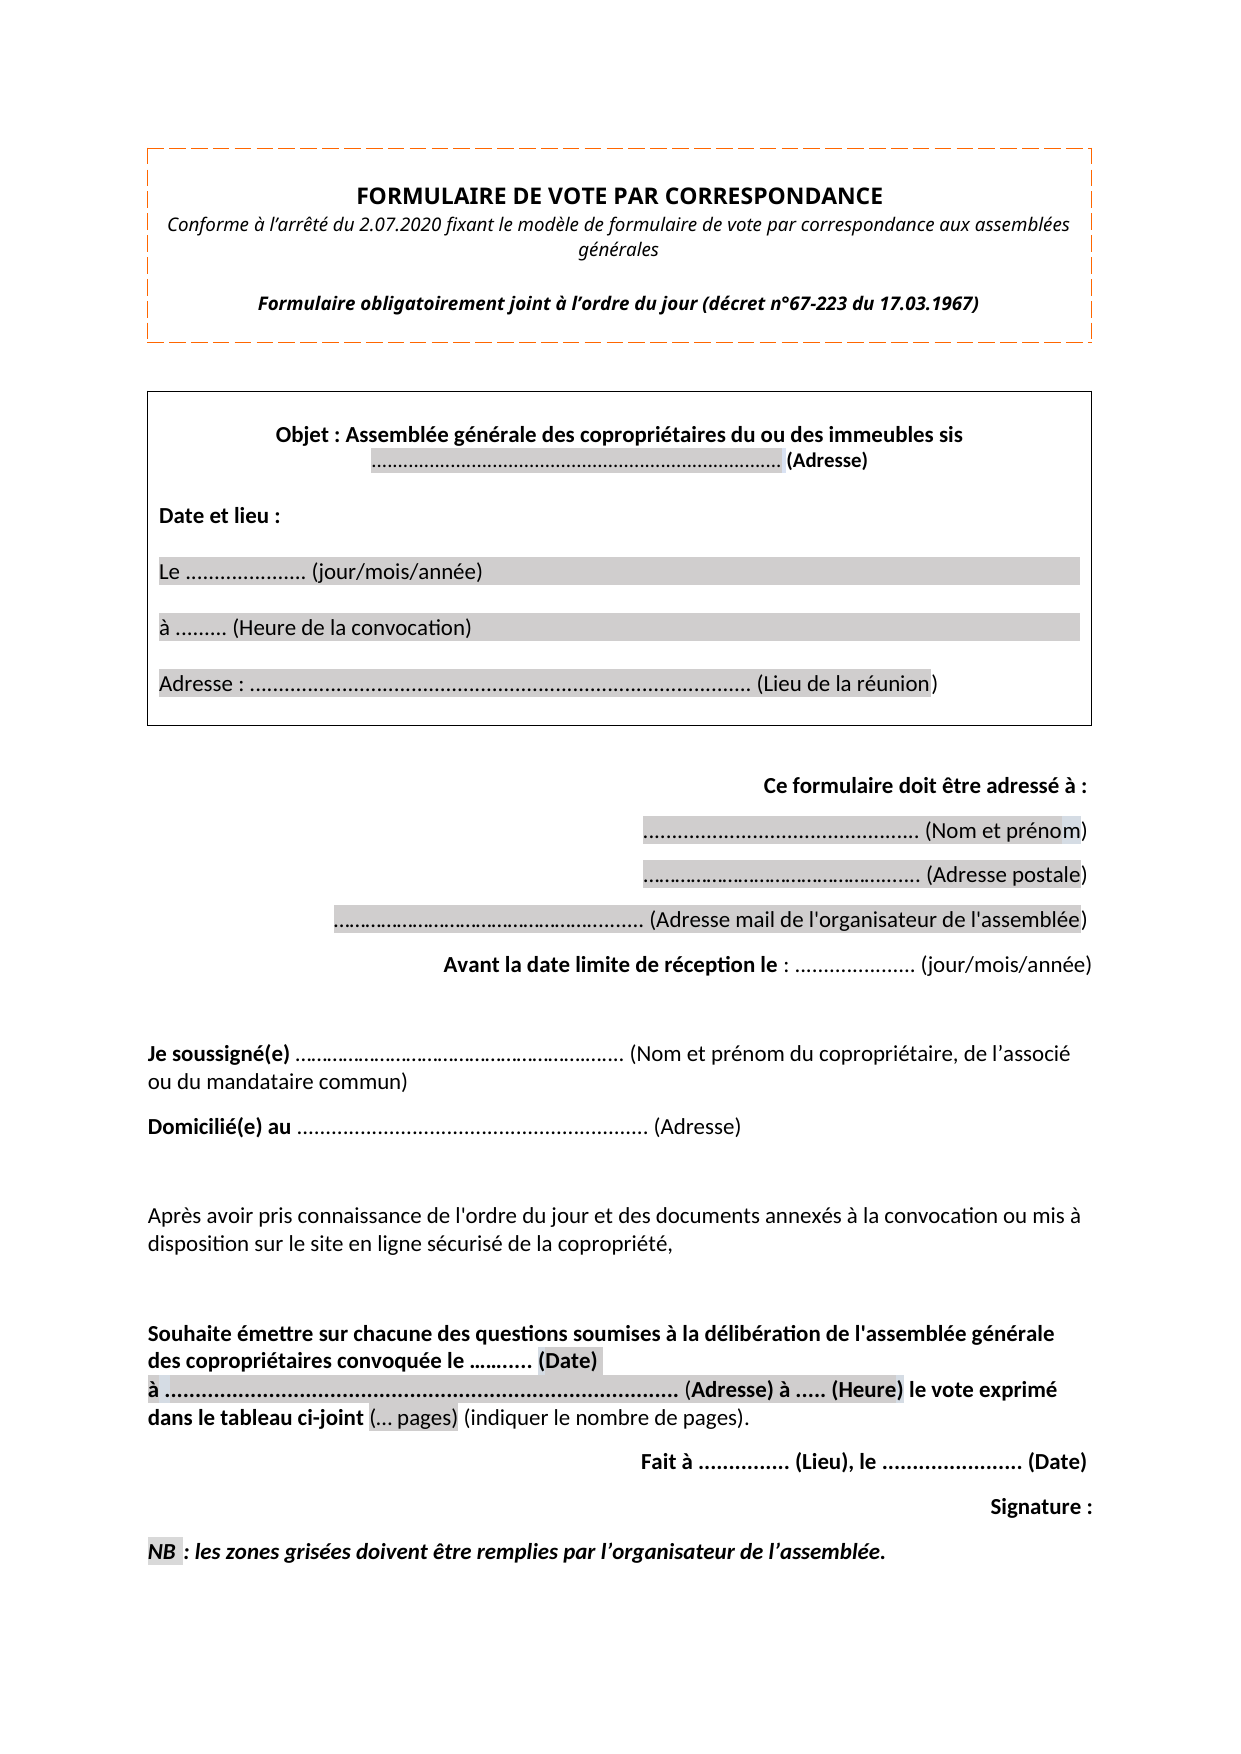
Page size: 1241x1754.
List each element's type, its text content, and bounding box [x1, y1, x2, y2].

text Après avoir pris connaissance de l'ordre du jour et des documents annexés à la convocation ou mis à disposition sur le site en ligne sécurisé de la copropriété, [148, 1201, 1093, 1257]
text ................................................ (Nom et prénom) [148, 816, 1093, 844]
text Domicilié(e) au ............................................................. (Adresse) [148, 1112, 1093, 1140]
text Souhaite émettre sur chacune des questions soumises à la délibération de l'assemblée générale des copropriétaires convoquée le ……..... (Date) à .................................................................................... (Adresse) à ..... (Heure) le vote exprimé dans le tableau ci-joint (… pages) (indiquer le nombre de pages). [148, 1319, 1093, 1431]
table_header Objet : Assemblée générale des copropriétaires du ou des immeubles sis .............................................................................. (Adresse) Date et lieu : Le ..................... (jour/mois/année) à ......... (Heure de la convocation) Adresse : ....................................................................................... (Lieu de la réunion) [148, 392, 1091, 725]
text Je soussigné(e) ……………………………………………….….... (Nom et prénom du copropriétaire, de l’associé ou du mandataire commun) [148, 1039, 1093, 1095]
text Ce formulaire doit être adressé à : [148, 771, 1093, 799]
text Signature : [148, 1492, 1093, 1520]
table_header FORMULAIRE DE VOTE PAR CORRESPONDANCE Conforme à l’arrêté du 2.07.2020 fixant le modèle de formulaire de vote par correspondance aux assemblées générales Formulaire obligatoirement joint à l’ordre du jour (décret n°67-223 du 17.03.1967) [148, 148, 1092, 342]
text ………………………………………….......... (Adresse mail de l'organisateur de l'assemblée) [148, 905, 1093, 933]
text Fait à ............... (Lieu), le ....................... (Date) [148, 1447, 1093, 1475]
text ………………………………………....... (Adresse postale) [148, 860, 1093, 888]
text Avant la date limite de réception le : ..................... (jour/mois/année) [148, 950, 1093, 978]
text NB : les zones grisées doivent être remplies par l’organisateur de l’assemblée. [148, 1537, 1093, 1565]
